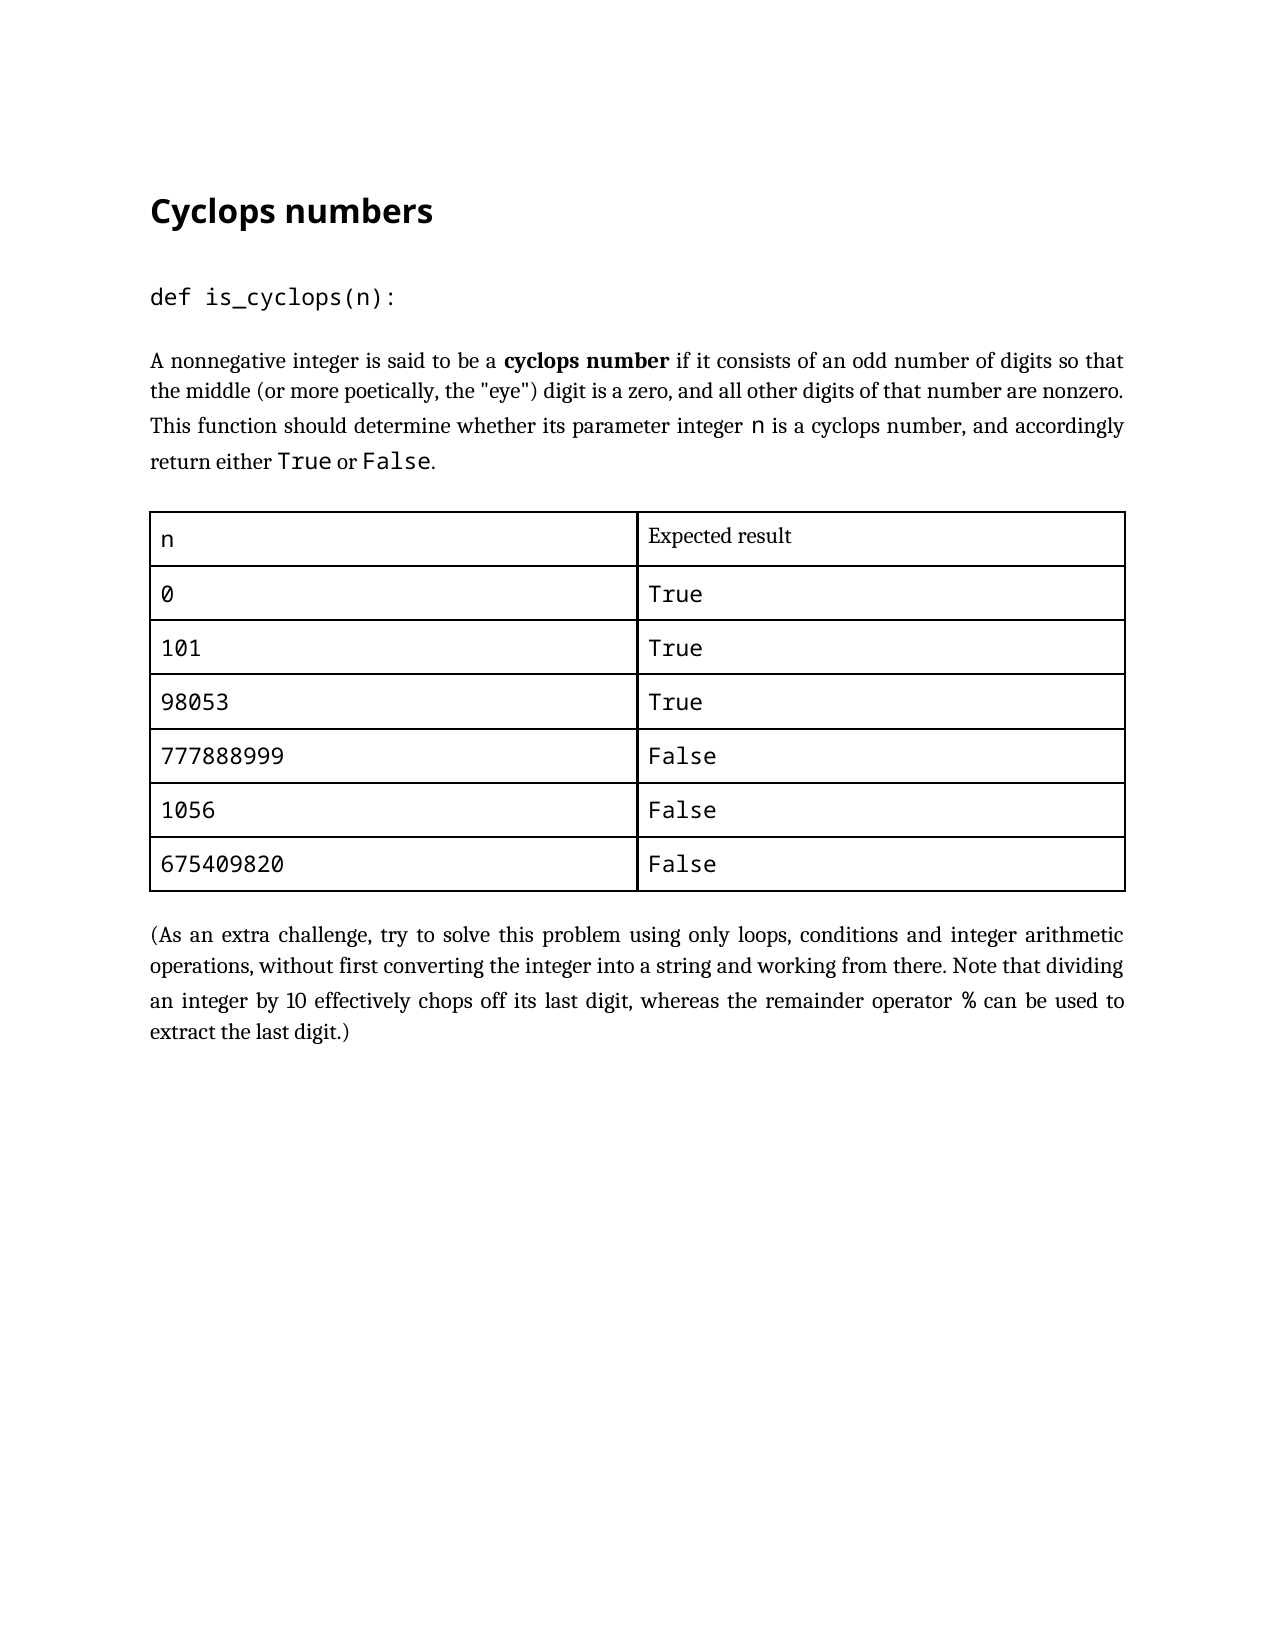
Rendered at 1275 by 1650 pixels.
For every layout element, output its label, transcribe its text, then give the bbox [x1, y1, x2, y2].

table_cell True [639, 675, 1124, 727]
table_cell True [639, 621, 1124, 673]
table_cell False [639, 784, 1124, 836]
table_cell False [639, 730, 1124, 782]
table_header Expected result [639, 513, 1124, 565]
table_cell True [639, 567, 1124, 619]
table_header n [151, 513, 636, 565]
table_cell 1056 [151, 784, 636, 836]
table_cell 675409820 [151, 838, 636, 890]
table_cell 777888999 [151, 730, 636, 782]
table_cell 98053 [151, 675, 636, 727]
table_cell 0 [151, 567, 636, 619]
table_cell False [639, 838, 1124, 890]
text def is_cyclops(n): [150, 281, 1125, 313]
table_cell 101 [151, 621, 636, 673]
text A nonnegative integer is said to be a cyclops number if it consists of an odd number of digits so that the middle (or more poetically, the "eye") digit is a zero, and all other digits of that number are nonzero. This function should determine whether its parameter integer n is a cyclops number, and accordingly return either True or False. [150, 347, 1125, 476]
text (As an extra challenge, try to solve this problem using only loops, conditions and integer arithmetic operations, without first converting the integer into a string and working from there. Note that dividing an integer by 10 effectively chops off its last digit, whereas the remainder operator % can be used to extract the last digit.) [150, 922, 1125, 1045]
subtitle Cyclops numbers [150, 187, 1125, 233]
